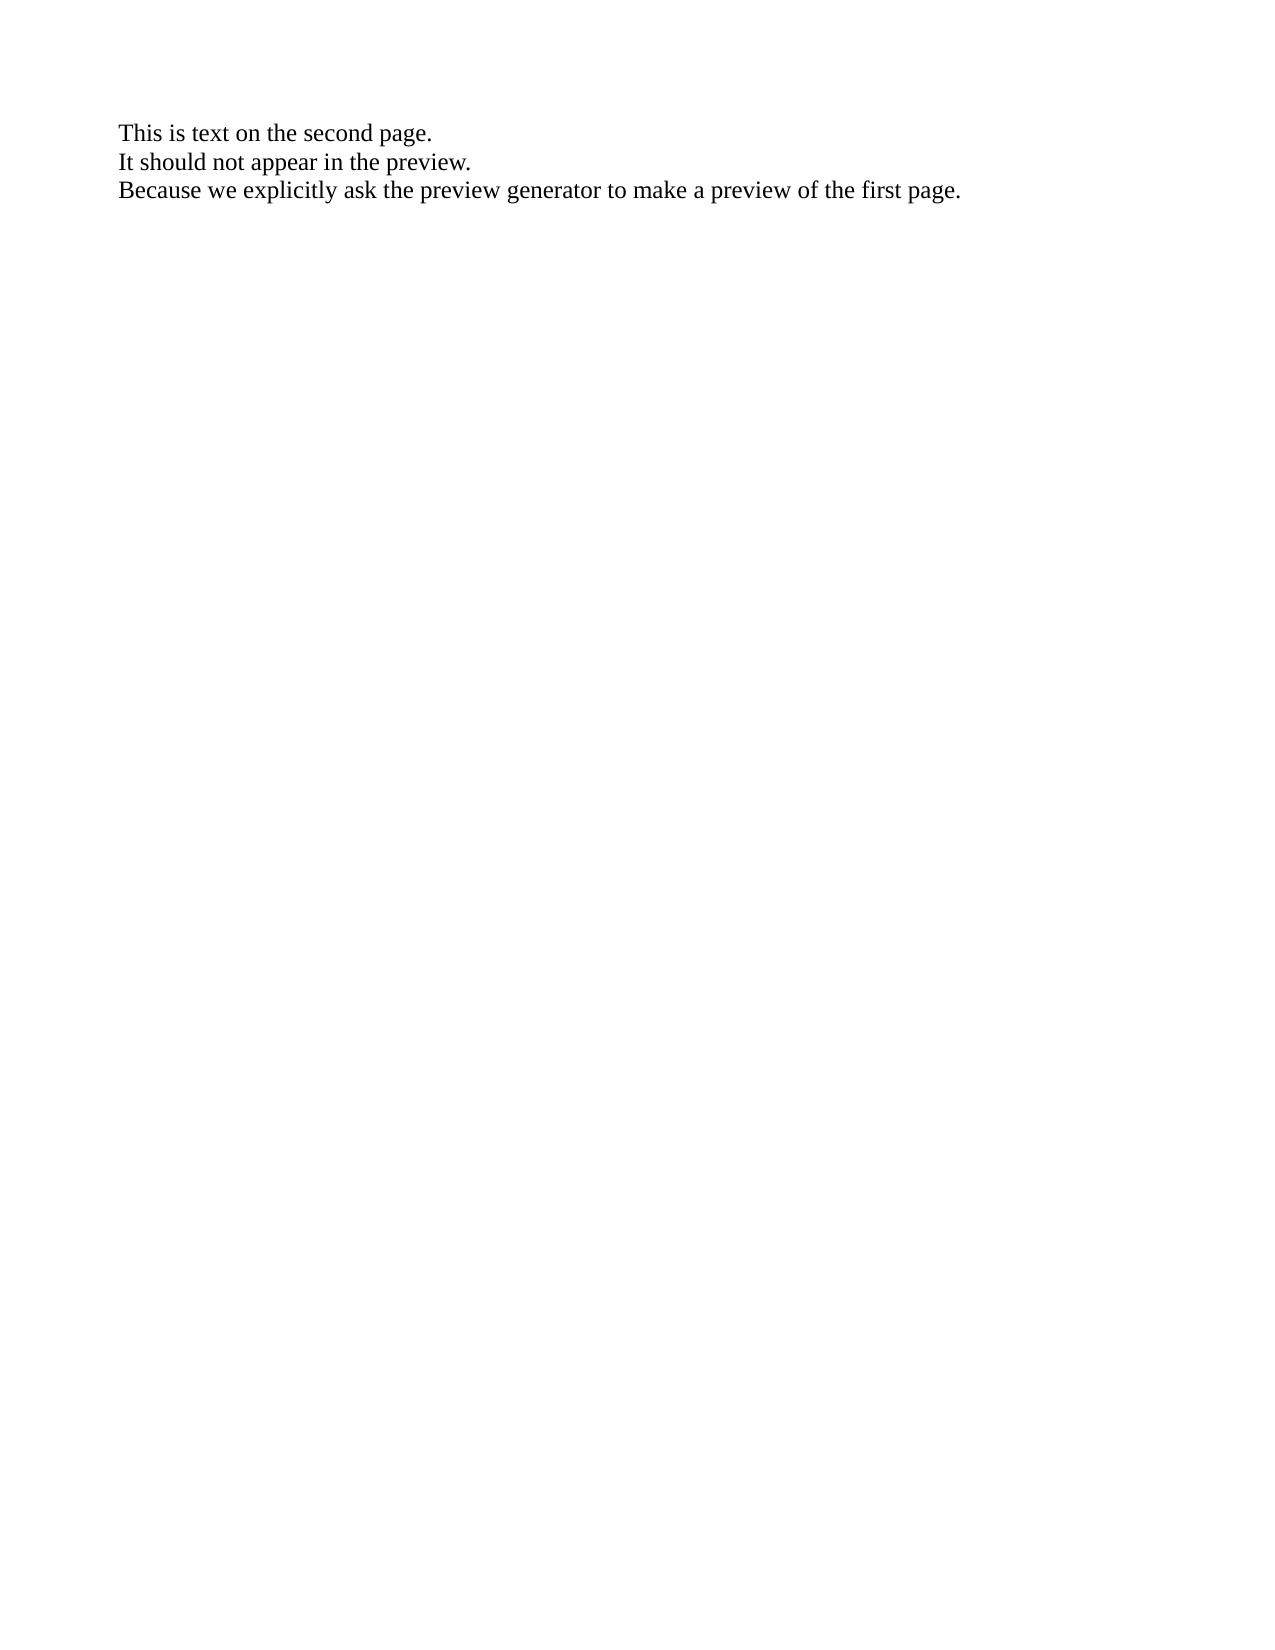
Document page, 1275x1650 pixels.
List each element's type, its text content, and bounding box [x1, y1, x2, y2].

text This is text on the second page. [118, 118, 1157, 147]
text It should not appear in the preview. [118, 147, 1157, 176]
text Because we explicitly ask the preview generator to make a preview of the first page. [118, 176, 1157, 204]
